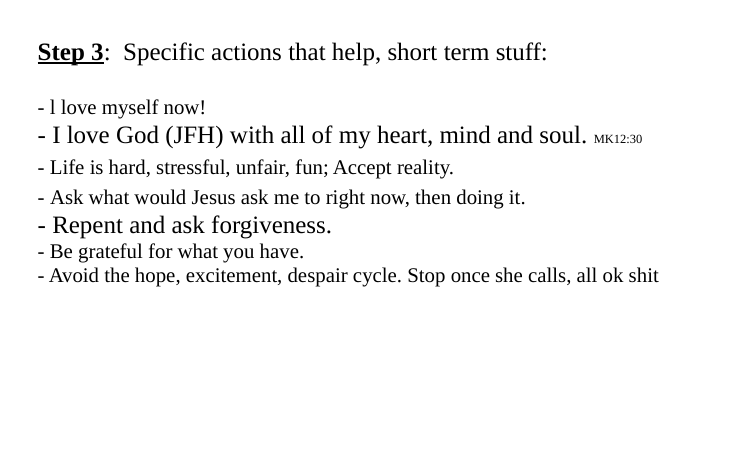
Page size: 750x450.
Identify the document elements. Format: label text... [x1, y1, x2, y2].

text - l love myself now! [37, 95, 712, 119]
text - Avoid the hope, excitement, despair cycle. Stop once she calls, all ok shit [37, 263, 712, 287]
text - Repent and ask forgiveness. [37, 209, 712, 239]
text - Life is hard, stressful, unfair, fun; Accept reality. [37, 149, 712, 179]
text - Be grateful for what you have. [37, 239, 712, 263]
text - Ask what would Jesus ask me to right now, then doing it. [37, 179, 712, 209]
text Step 3: Specific actions that help, short term stuff: [37, 37, 712, 66]
text - I love God (JFH) with all of my heart, mind and soul. MK12:30 [37, 119, 712, 149]
